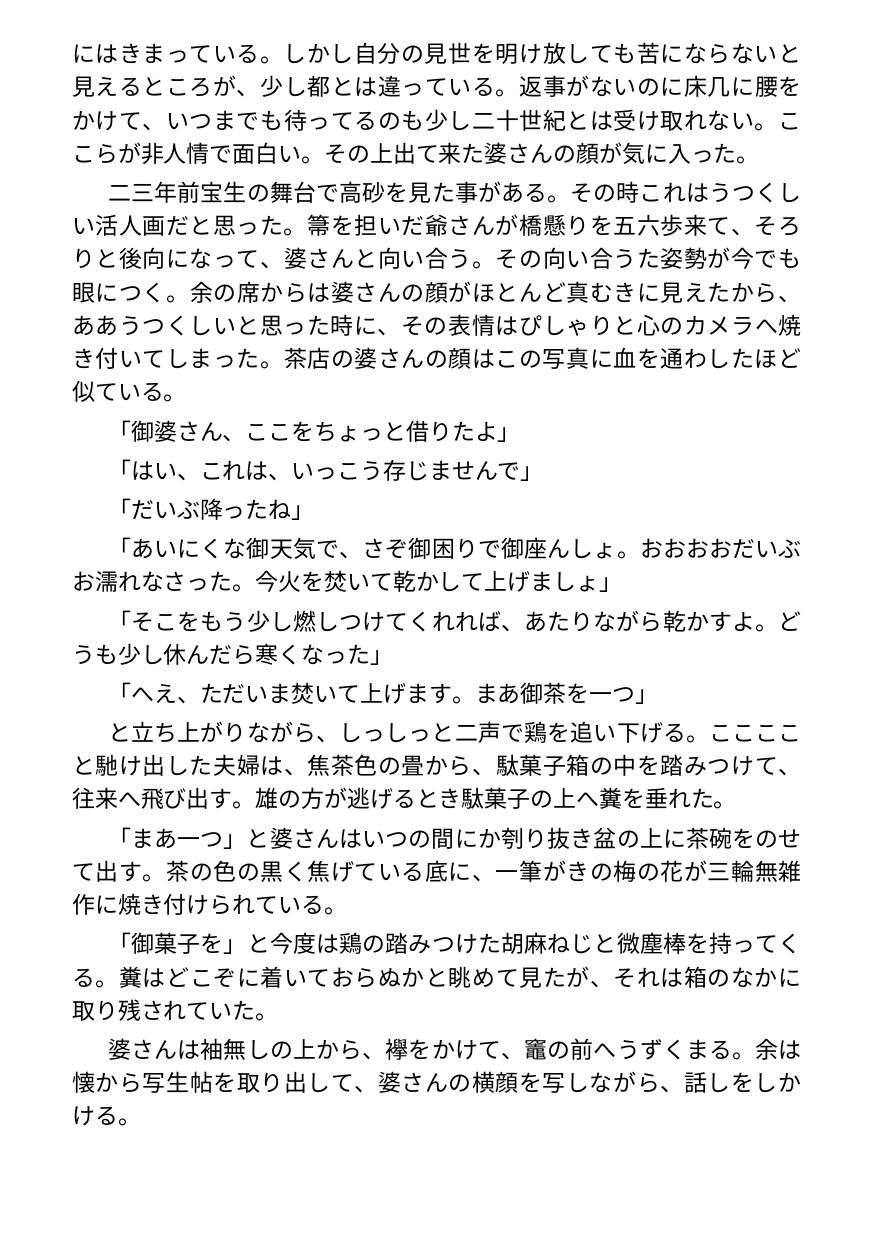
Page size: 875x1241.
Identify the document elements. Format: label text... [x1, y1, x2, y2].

text 「御菓子を」と今度は鶏の踏みつけた胡麻ねじと微塵棒を持ってくる。糞はどこぞに着いておらぬかと眺めて見たが、それは箱のなかに取り残されていた。 [72, 926, 802, 1026]
text 「だいぶ降ったね」 [72, 492, 802, 525]
text 「そこをもう少し燃しつけてくれれば、あたりながら乾かすよ。どうも少し休んだら寒くなった」 [72, 603, 802, 670]
text 婆さんは袖無しの上から、襷をかけて、竈の前へうずくまる。余は懐から写生帖を取り出して、婆さんの横顔を写しながら、話しをしかける。 [72, 1032, 802, 1131]
text 「はい、これは、いっこう存じませんで」 [72, 453, 802, 486]
text 「あいにくな御天気で、さぞ御困りで御座んしょ。おおおおだいぶお濡れなさった。今火を焚いて乾かして上げましょ」 [72, 531, 802, 597]
text と立ち上がりながら、しっしっと二声で鶏を追い下げる。ここここと馳け出した夫婦は、焦茶色の畳から、駄菓子箱の中を踏みつけて、往来へ飛び出す。雄の方が逃げるとき駄菓子の上へ糞を垂れた。 [72, 715, 802, 814]
text 「まあ一つ」と婆さんはいつの間にか刳り抜き盆の上に茶碗をのせて出す。茶の色の黒く焦げている底に、一筆がきの梅の花が三輪無雑作に焼き付けられている。 [72, 821, 802, 920]
text にはきまっている。しかし自分の見世を明け放しても苦にならないと見えるところが、少し都とは違っている。返事がないのに床几に腰をかけて、いつまでも待ってるのも少し二十世紀とは受け取れない。ここらが非人情で面白い。その上出て来た婆さんの顔が気に入った。 [72, 36, 802, 169]
text 二三年前宝生の舞台で高砂を見た事がある。その時これはうつくしい活人画だと思った。箒を担いだ爺さんが橋懸りを五六歩来て、そろりと後向になって、婆さんと向い合う。その向い合うた姿勢が今でも眼につく。余の席からは婆さんの顔がほとんど真むきに見えたから、ああうつくしいと思った時に、その表情はぴしゃりと心のカメラへ焼き付いてしまった。茶店の婆さんの顔はこの写真に血を通わしたほど似ている。 [72, 175, 802, 407]
text 「御婆さん、ここをちょっと借りたよ」 [72, 413, 802, 447]
text 「へえ、ただいま焚いて上げます。まあ御茶を一つ」 [72, 676, 802, 709]
